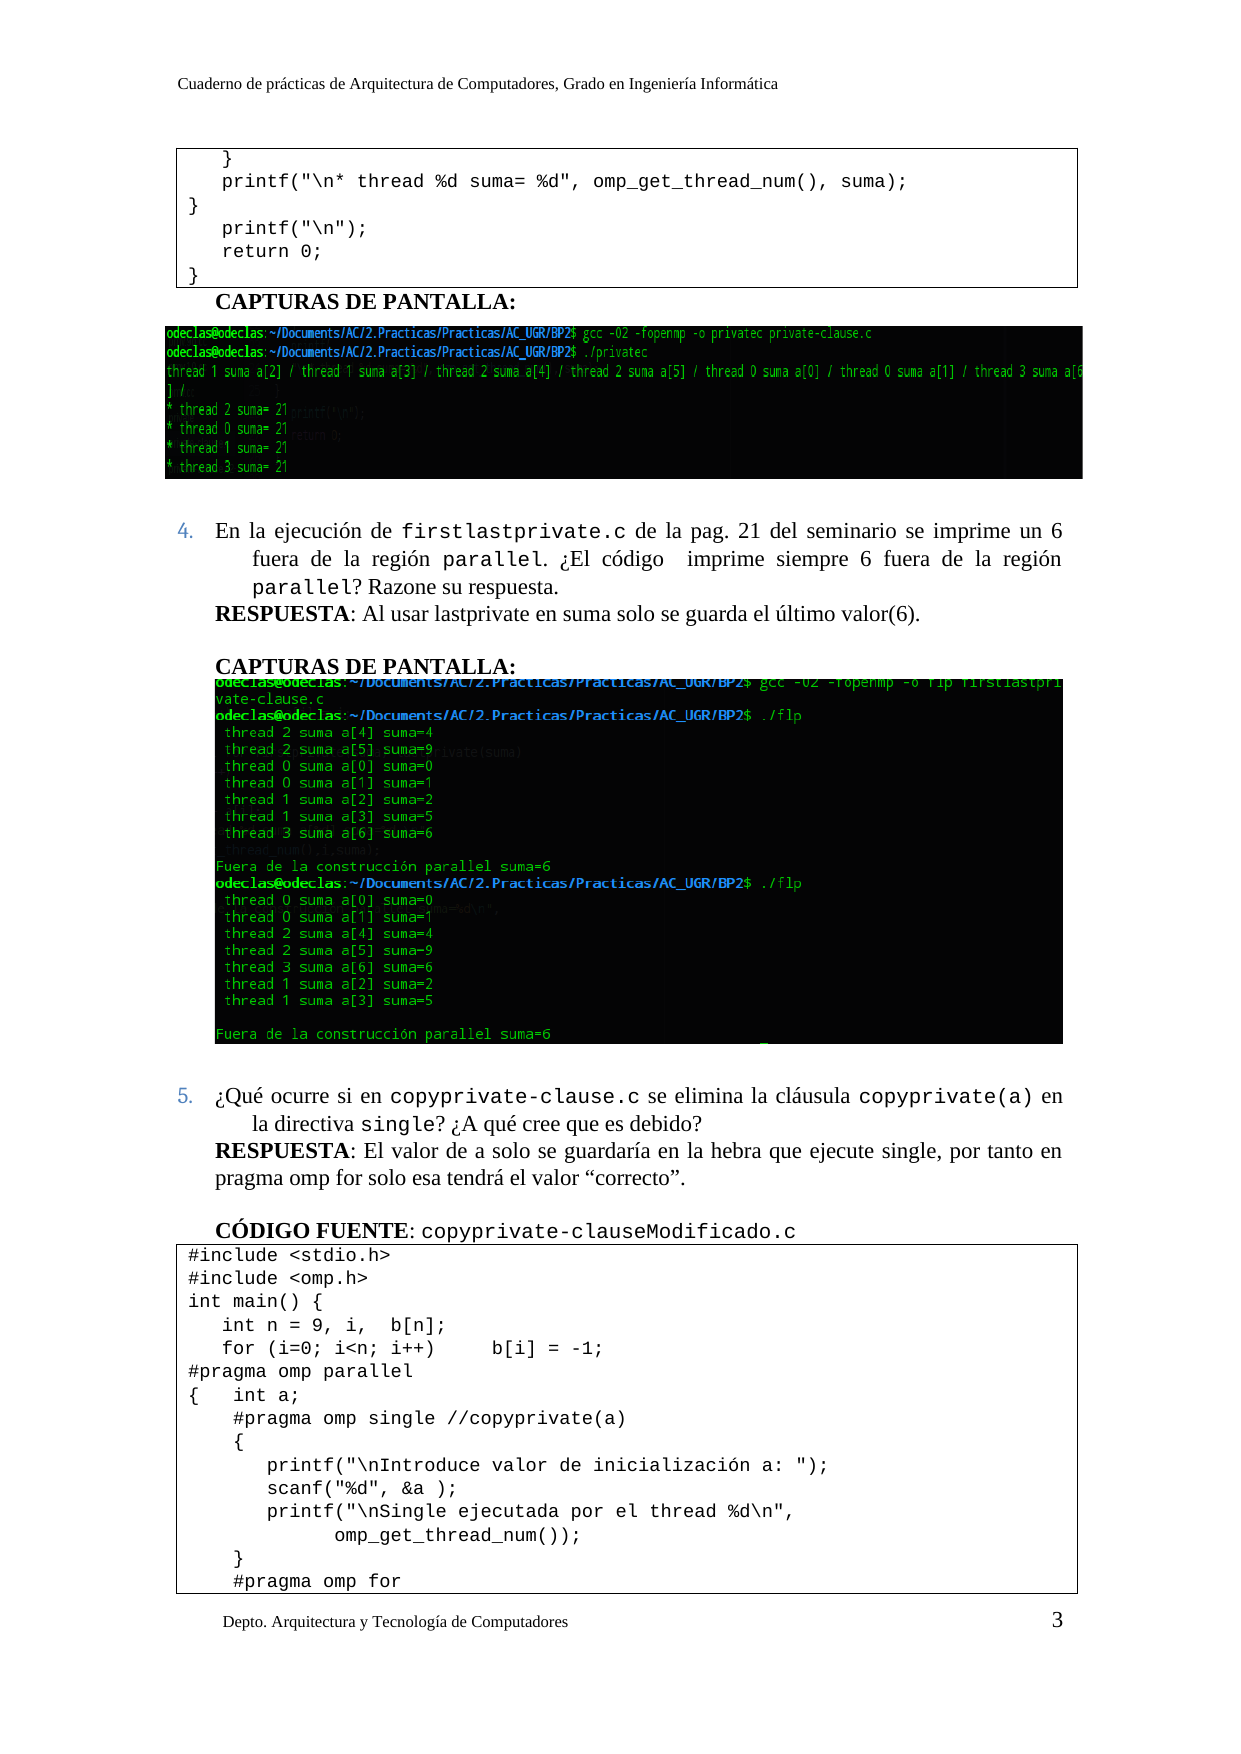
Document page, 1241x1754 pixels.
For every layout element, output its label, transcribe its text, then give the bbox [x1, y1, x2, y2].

picture [214, 679, 1063, 1044]
text CÓDIGO FUENTE: copyprivate-clauseModificado.c [215, 1217, 1063, 1244]
text RESPUESTA: Al usar lastprivate en suma solo se guarda el último valor(6). [215, 600, 1063, 627]
text RESPUESTA: El valor de a solo se guardaría en la hebra que ejecute single, por tanto en pragma omp for solo esa tendrá el valor “correcto”. [215, 1138, 1063, 1190]
text CAPTURAS DE PANTALLA: [215, 288, 1063, 314]
list En la ejecución de firstlastprivate.c de la pag. 21 del seminario se imprime un 6 fuera de la región parallel. ¿El código imprime siempre 6 fuera de la región parallel? Razone su respuesta. [177, 517, 1063, 600]
text CAPTURAS DE PANTALLA: [215, 653, 1063, 679]
table_header #include <stdio.h> #include <omp.h> int main() { int n = 9, i, b[n]; for (i=0; i<n; i++) b[i] = -1; #pragma omp parallel { int a; #pragma omp single //copyprivate(a) { printf("\nIntroduce valor de inicialización a: "); scanf("%d", &a ); printf("\nSingle ejecutada por el thread %d\n", omp_get_thread_num()); } #pragma omp for [177, 1245, 1077, 1593]
picture [165, 326, 1083, 479]
list ¿Qué ocurre si en copyprivate-clause.c se elimina la cláusula copyprivate(a) en la directiva single? ¿A qué cree que es debido? [177, 1082, 1063, 1138]
table_header } printf("\n* thread %d suma= %d", omp_get_thread_num(), suma); } printf("\n"); return 0; } [177, 149, 1077, 287]
